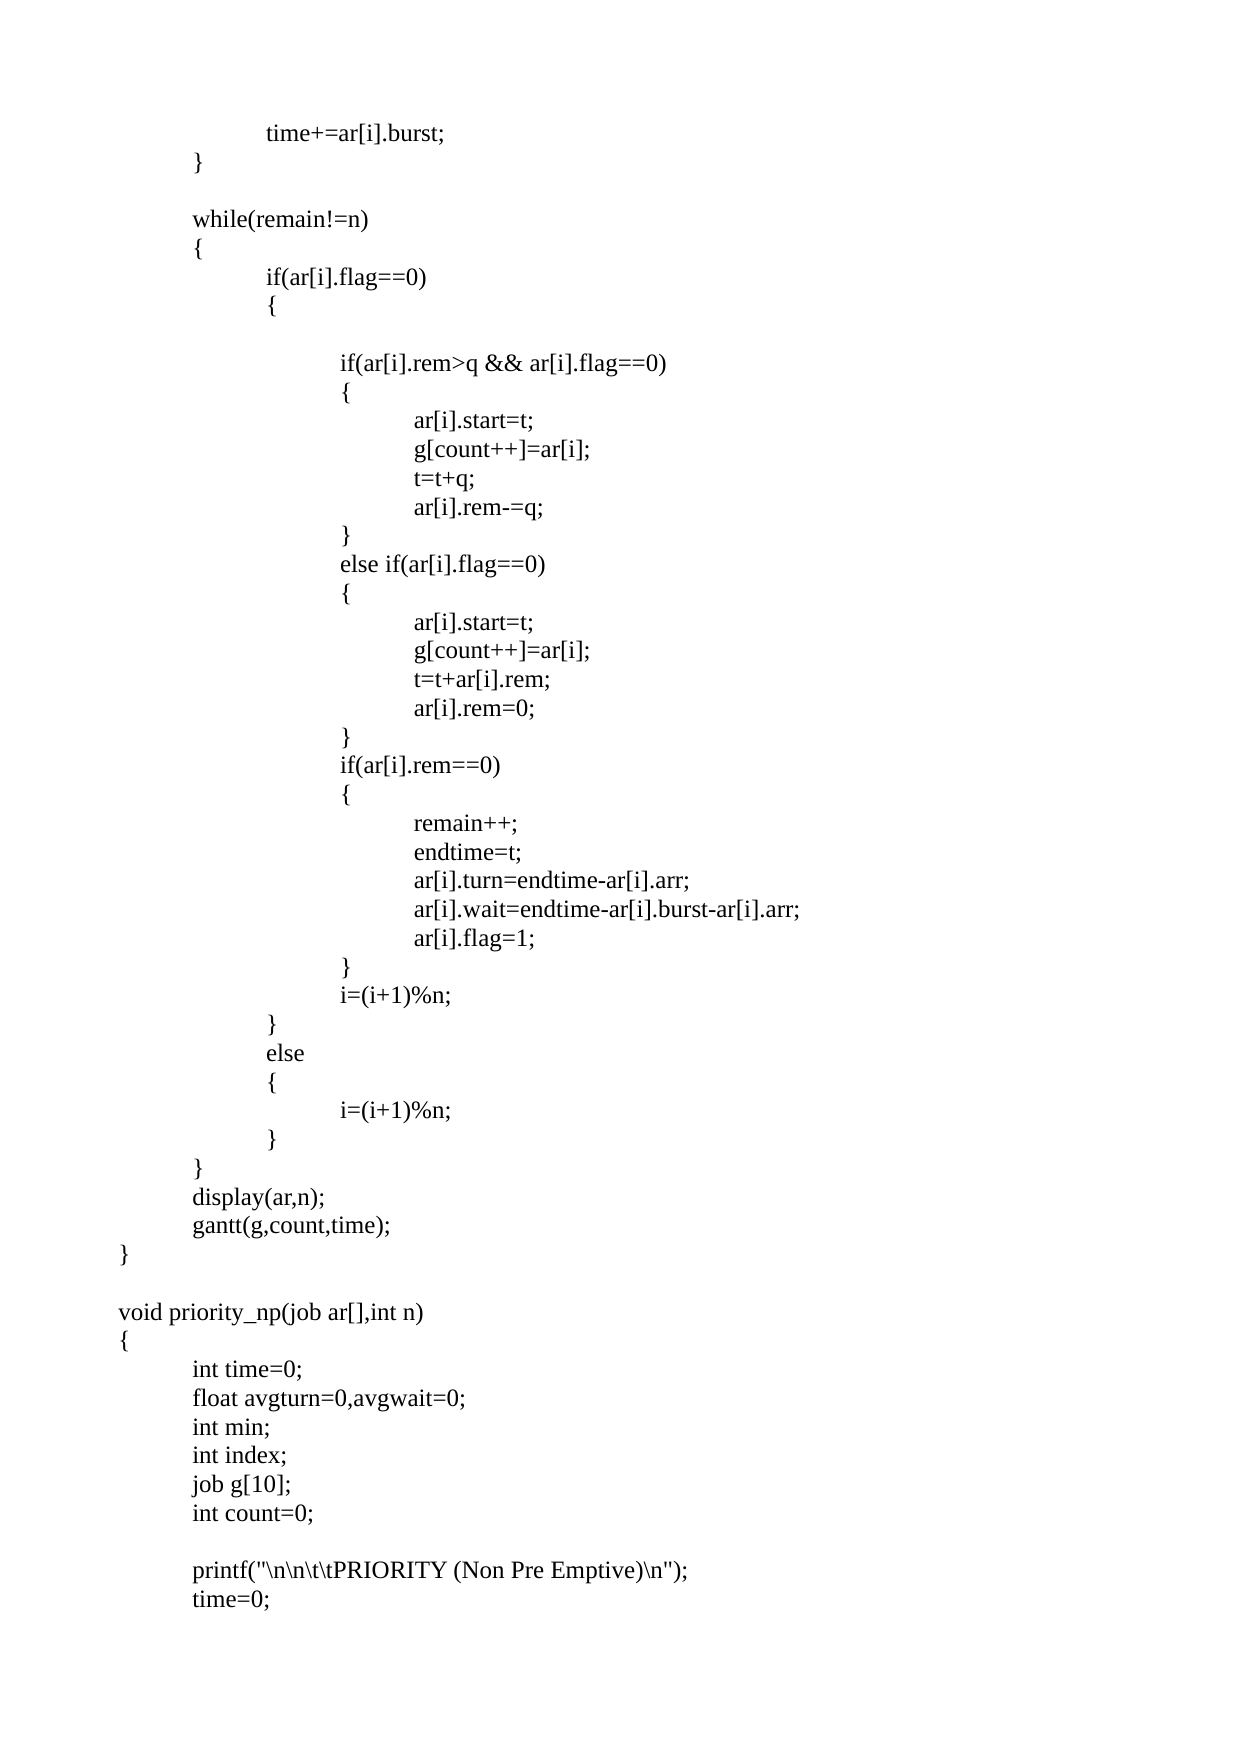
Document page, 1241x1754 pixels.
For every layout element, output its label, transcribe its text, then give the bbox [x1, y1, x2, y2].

text ar[i].rem-=q; [118, 492, 1122, 521]
text display(ar,n); [118, 1182, 1122, 1211]
text gantt(g,count,time); [118, 1211, 1122, 1239]
text time+=ar[i].burst; [118, 118, 1122, 147]
text i=(i+1)%n; [118, 1096, 1122, 1124]
text ar[i].wait=endtime-ar[i].burst-ar[i].arr; [118, 894, 1122, 923]
text } [118, 521, 1122, 549]
text float avgturn=0,avgwait=0; [118, 1383, 1122, 1412]
text { [118, 779, 1122, 808]
text { [118, 578, 1122, 607]
text { [118, 1067, 1122, 1096]
text { [118, 377, 1122, 406]
text } [118, 1124, 1122, 1153]
text } [118, 722, 1122, 751]
text printf("\n\n\t\tPRIORITY (Non Pre Emptive)\n"); [118, 1556, 1122, 1584]
text ar[i].flag=1; [118, 923, 1122, 952]
text if(ar[i].rem==0) [118, 751, 1122, 779]
text ar[i].start=t; [118, 607, 1122, 636]
text { [118, 233, 1122, 262]
text int min; [118, 1412, 1122, 1441]
text time=0; [118, 1584, 1122, 1613]
text ar[i].turn=endtime-ar[i].arr; [118, 866, 1122, 894]
text } [118, 1239, 1122, 1268]
text else [118, 1038, 1122, 1067]
text if(ar[i].rem>q && ar[i].flag==0) [118, 348, 1122, 377]
text { [118, 291, 1122, 319]
text ar[i].rem=0; [118, 693, 1122, 722]
text } [118, 1009, 1122, 1038]
text } [118, 147, 1122, 176]
text t=t+ar[i].rem; [118, 664, 1122, 693]
text void priority_np(job ar[],int n) [118, 1297, 1122, 1326]
text t=t+q; [118, 463, 1122, 492]
text g[count++]=ar[i]; [118, 636, 1122, 664]
text job g[10]; [118, 1469, 1122, 1498]
text ar[i].start=t; [118, 406, 1122, 434]
text if(ar[i].flag==0) [118, 262, 1122, 291]
text endtime=t; [118, 837, 1122, 866]
text } [118, 1153, 1122, 1182]
text i=(i+1)%n; [118, 981, 1122, 1009]
text } [118, 952, 1122, 981]
text int time=0; [118, 1354, 1122, 1383]
text int index; [118, 1441, 1122, 1469]
text while(remain!=n) [118, 204, 1122, 233]
text remain++; [118, 808, 1122, 837]
text g[count++]=ar[i]; [118, 434, 1122, 463]
text int count=0; [118, 1498, 1122, 1527]
text else if(ar[i].flag==0) [118, 549, 1122, 578]
text { [118, 1326, 1122, 1354]
